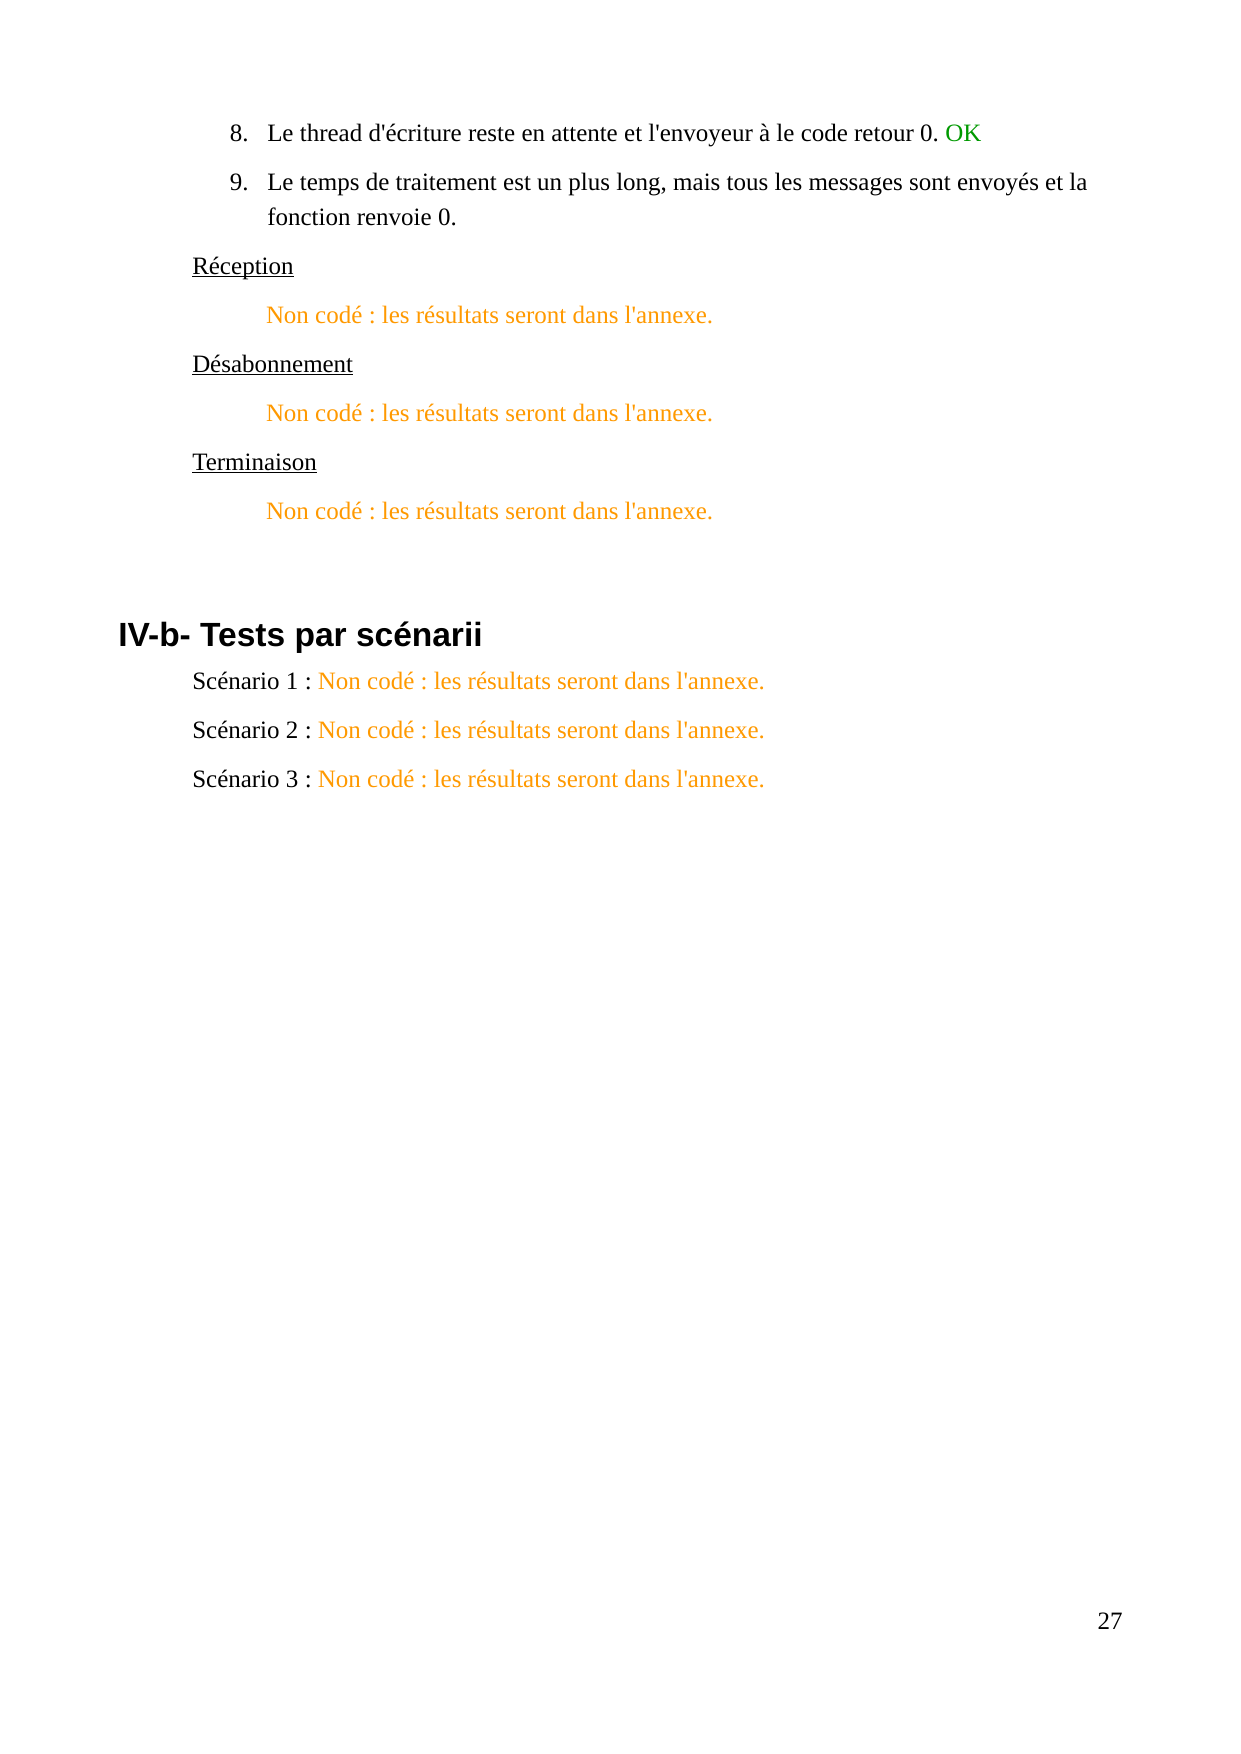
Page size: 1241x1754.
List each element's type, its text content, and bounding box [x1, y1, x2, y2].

text Non codé : les résultats seront dans l'annexe. [118, 496, 1122, 525]
subtitle IV-b- Tests par scénarii [118, 615, 1122, 654]
text Terminaison [118, 447, 1122, 476]
list Le temps de traitement est un plus long, mais tous les messages sont envoyés et la fonction renvoie 0. [229, 167, 1122, 230]
text Scénario 3 : Non codé : les résultats seront dans l'annexe. [118, 764, 1122, 793]
text Non codé : les résultats seront dans l'annexe. [118, 300, 1122, 328]
text Non codé : les résultats seront dans l'annexe. [118, 398, 1122, 427]
list Le thread d'écriture reste en attente et l'envoyeur à le code retour 0. OK [229, 118, 1122, 147]
text Scénario 1 : Non codé : les résultats seront dans l'annexe. [118, 666, 1122, 695]
text Désabonnement [118, 349, 1122, 378]
text Réception [118, 251, 1122, 279]
text Scénario 2 : Non codé : les résultats seront dans l'annexe. [118, 715, 1122, 744]
